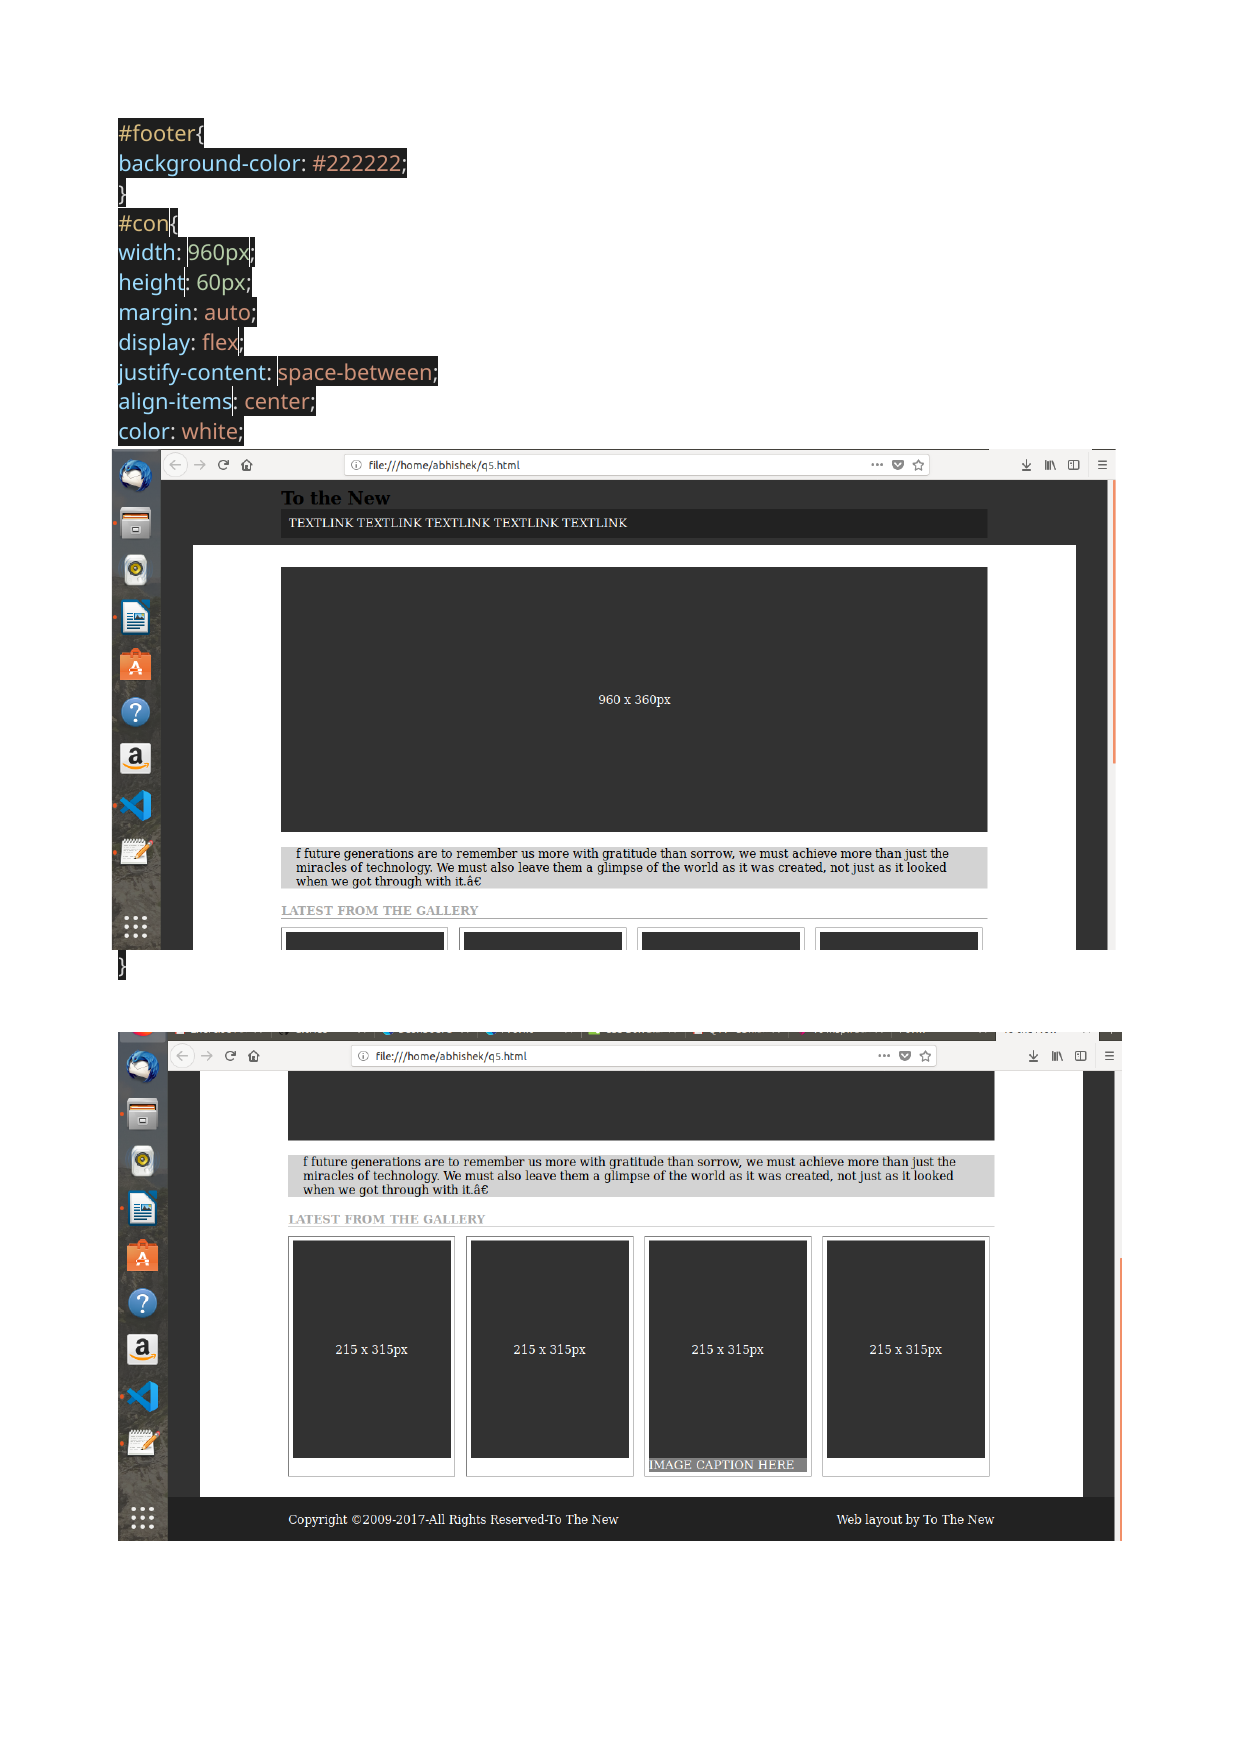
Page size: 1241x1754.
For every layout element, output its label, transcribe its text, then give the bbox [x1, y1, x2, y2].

text background-color: #222222; [118, 148, 1122, 178]
text width: 960px; [118, 237, 1122, 267]
text } [118, 446, 1122, 980]
text margin: auto; [118, 297, 1122, 327]
text justify-content: space-between; [118, 356, 1122, 386]
text align-items: center; [118, 386, 1122, 416]
picture [111, 449, 1116, 950]
text #footer{ [118, 118, 1122, 148]
picture [118, 1032, 1122, 1541]
text height: 60px; [118, 267, 1122, 297]
text display: flex; [118, 327, 1122, 356]
text color: white; [118, 416, 1122, 446]
text #con{ [118, 207, 1122, 237]
text } [118, 178, 1122, 207]
